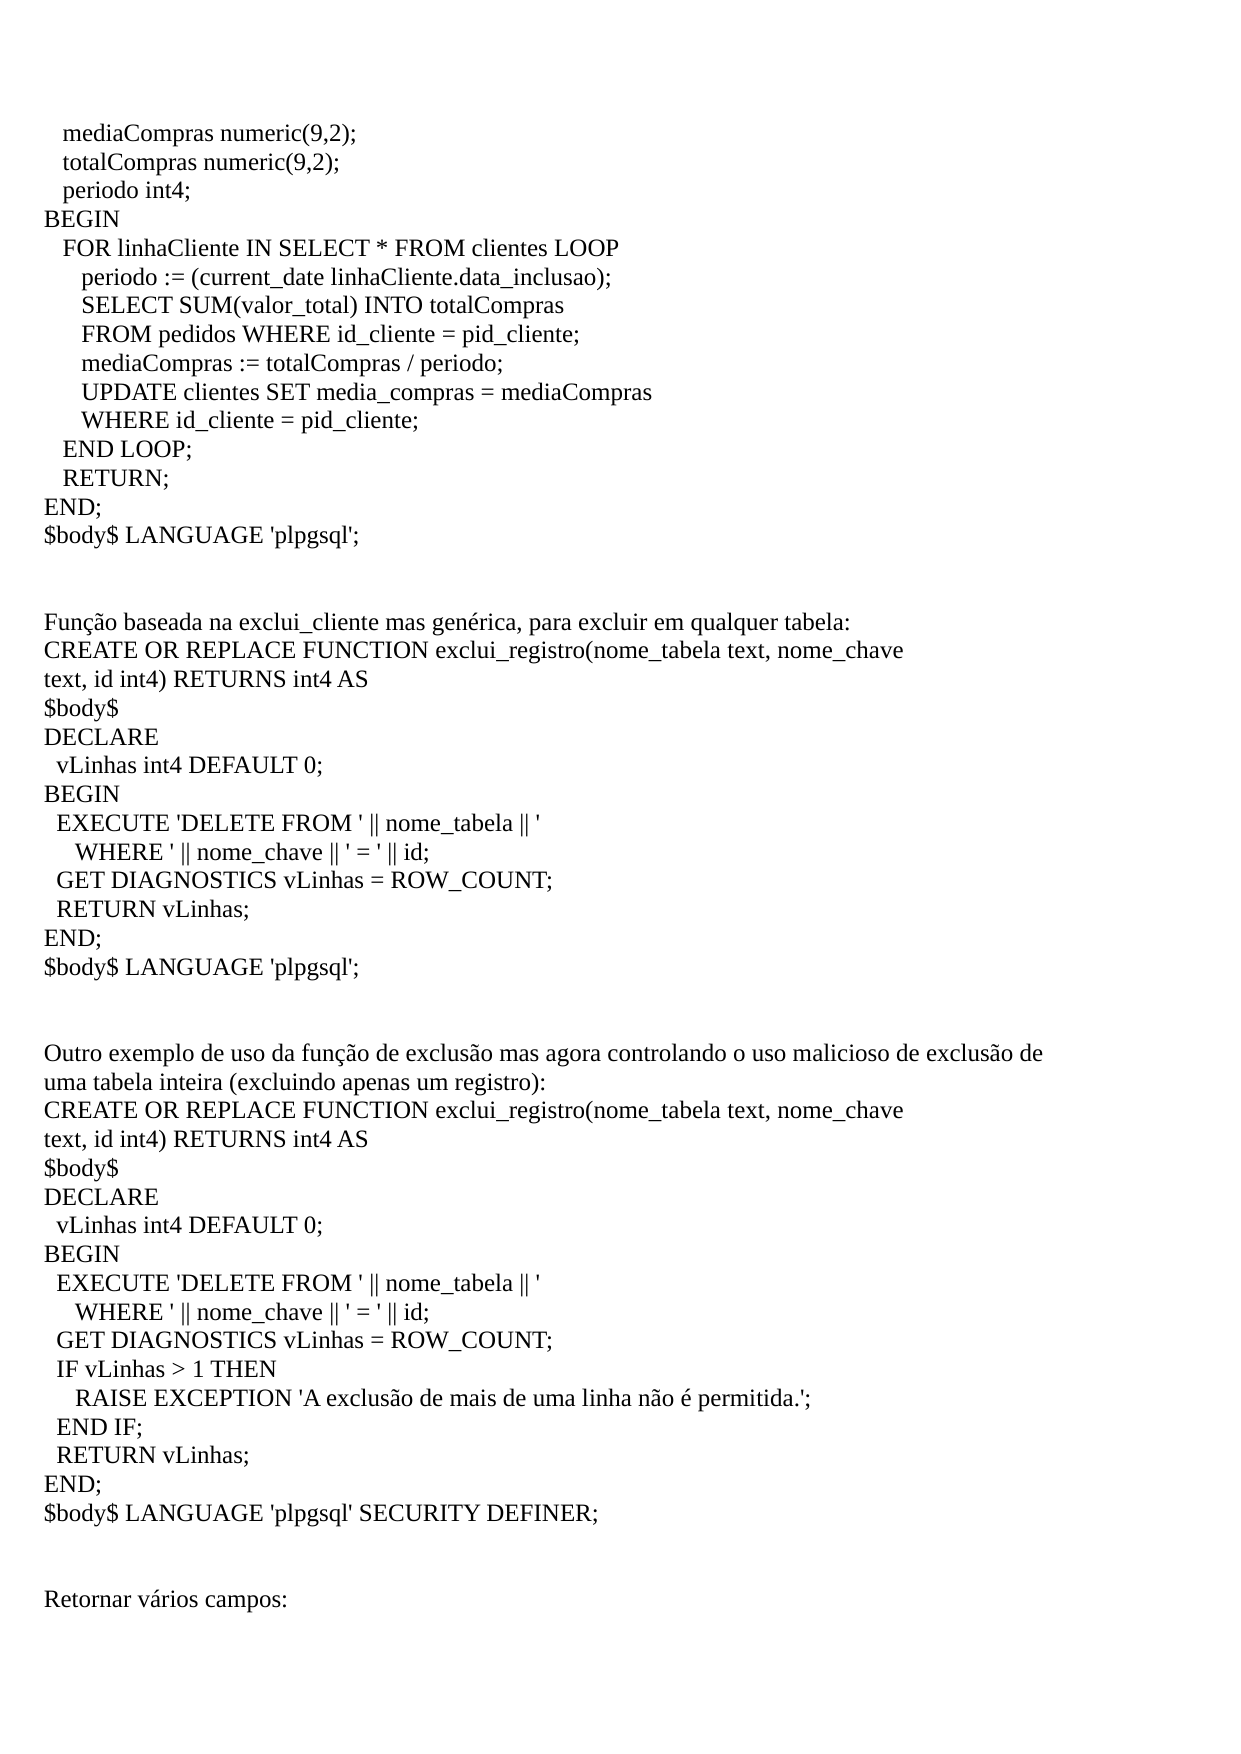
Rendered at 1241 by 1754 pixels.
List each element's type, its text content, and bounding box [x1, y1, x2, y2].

text IF vLinhas > 1 THEN [44, 1354, 1187, 1383]
text DECLARE [44, 722, 1187, 751]
text BEGIN [44, 1239, 1187, 1268]
text text, id int4) RETURNS int4 AS [44, 664, 1187, 693]
text WHERE ' || nome_chave || ' = ' || id; [44, 837, 1187, 866]
text WHERE ' || nome_chave || ' = ' || id; [44, 1297, 1187, 1326]
text uma tabela inteira (excluindo apenas um registro): [44, 1067, 1187, 1096]
text $body$ LANGUAGE 'plpgsql'; [44, 952, 1187, 981]
text EXECUTE 'DELETE FROM ' || nome_tabela || ' [44, 1268, 1187, 1297]
text periodo int4; [44, 176, 1187, 204]
text CREATE OR REPLACE FUNCTION exclui_registro(nome_tabela text, nome_chave [44, 636, 1187, 664]
text Retornar vários campos: [44, 1584, 1187, 1613]
text RAISE EXCEPTION 'A exclusão de mais de uma linha não é permitida.'; [44, 1383, 1187, 1412]
text END; [44, 1469, 1187, 1498]
text END IF; [44, 1412, 1187, 1441]
text FOR linhaCliente IN SELECT * FROM clientes LOOP [44, 233, 1187, 262]
text WHERE id_cliente = pid_cliente; [44, 406, 1187, 434]
text RETURN vLinhas; [44, 894, 1187, 923]
text END; [44, 923, 1187, 952]
text Outro exemplo de uso da função de exclusão mas agora controlando o uso malicioso de exclusão de [44, 1038, 1187, 1067]
text $body$ [44, 1153, 1187, 1182]
text periodo := (current_date linhaCliente.data_inclusao); [44, 262, 1187, 291]
text $body$ [44, 693, 1187, 722]
text vLinhas int4 DEFAULT 0; [44, 751, 1187, 779]
text $body$ LANGUAGE 'plpgsql' SECURITY DEFINER; [44, 1498, 1187, 1527]
text RETURN; [44, 463, 1187, 492]
text EXECUTE 'DELETE FROM ' || nome_tabela || ' [44, 808, 1187, 837]
text mediaCompras := totalCompras / periodo; [44, 348, 1187, 377]
text vLinhas int4 DEFAULT 0; [44, 1211, 1187, 1239]
text GET DIAGNOSTICS vLinhas = ROW_COUNT; [44, 1326, 1187, 1354]
text text, id int4) RETURNS int4 AS [44, 1124, 1187, 1153]
text DECLARE [44, 1182, 1187, 1211]
text $body$ LANGUAGE 'plpgsql'; [44, 521, 1187, 549]
text FROM pedidos WHERE id_cliente = pid_cliente; [44, 319, 1187, 348]
text Função baseada na exclui_cliente mas genérica, para excluir em qualquer tabela: [44, 607, 1187, 636]
text CREATE OR REPLACE FUNCTION exclui_registro(nome_tabela text, nome_chave [44, 1096, 1187, 1124]
text RETURN vLinhas; [44, 1441, 1187, 1469]
text END; [44, 492, 1187, 521]
text SELECT SUM(valor_total) INTO totalCompras [44, 291, 1187, 319]
text BEGIN [44, 779, 1187, 808]
text END LOOP; [44, 434, 1187, 463]
text totalCompras numeric(9,2); [44, 147, 1187, 176]
text mediaCompras numeric(9,2); [44, 118, 1187, 147]
text BEGIN [44, 204, 1187, 233]
text UPDATE clientes SET media_compras = mediaCompras [44, 377, 1187, 406]
text GET DIAGNOSTICS vLinhas = ROW_COUNT; [44, 866, 1187, 894]
